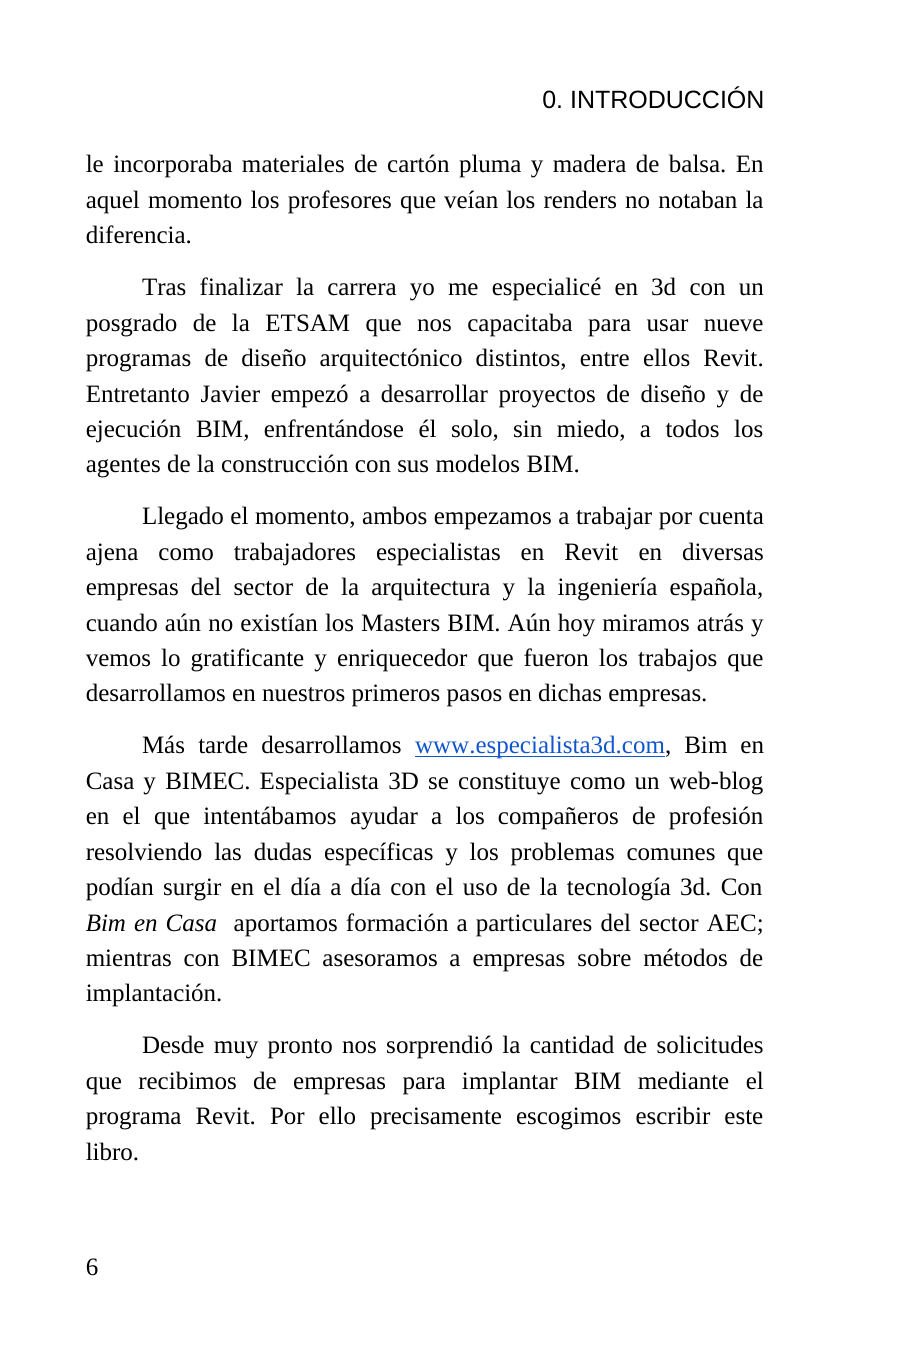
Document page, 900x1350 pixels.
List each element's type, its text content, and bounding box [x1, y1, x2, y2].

text Tras finalizar la carrera yo me especialicé en 3d con un posgrado de la ETSAM que nos capacitaba para usar nueve programas de diseño arquitectónico distintos, entre ellos Revit. Entretanto Javier empezó a desarrollar proyectos de diseño y de ejecución BIM, enfrentándose él solo, sin miedo, a todos los agentes de la construcción con sus modelos BIM. [86, 267, 764, 480]
text Desde muy pronto nos sorprendió la cantidad de solicitudes que recibimos de empresas para implantar BIM mediante el programa Revit. Por ello precisamente escogimos escribir este libro. [86, 1025, 764, 1167]
text le incorporaba materiales de cartón pluma y madera de balsa. En aquel momento los profesores que veían los renders no notaban la diferencia. [86, 144, 764, 251]
text Más tarde desarrollamos www.especialista3d.com, Bim en Casa y BIMEC. Especialista 3D se constituye como un web-blog en el que intentábamos ayudar a los compañeros de profesión resolviendo las dudas específicas y los problemas comunes que podían surgir en el día a día con el uso de la tecnología 3d. Con Bim en Casa aportamos formación a particulares del sector AEC; mientras con BIMEC asesoramos a empresas sobre métodos de implantación. [86, 726, 764, 1009]
text Llegado el momento, ambos empezamos a trabajar por cuenta ajena como trabajadores especialistas en Revit en diversas empresas del sector de la arquitectura y la ingeniería española, cuando aún no existían los Masters BIM. Aún hoy miramos atrás y vemos lo gratificante y enriquecedor que fueron los trabajos que desarrollamos en nuestros primeros pasos en dichas empresas. [86, 496, 764, 709]
